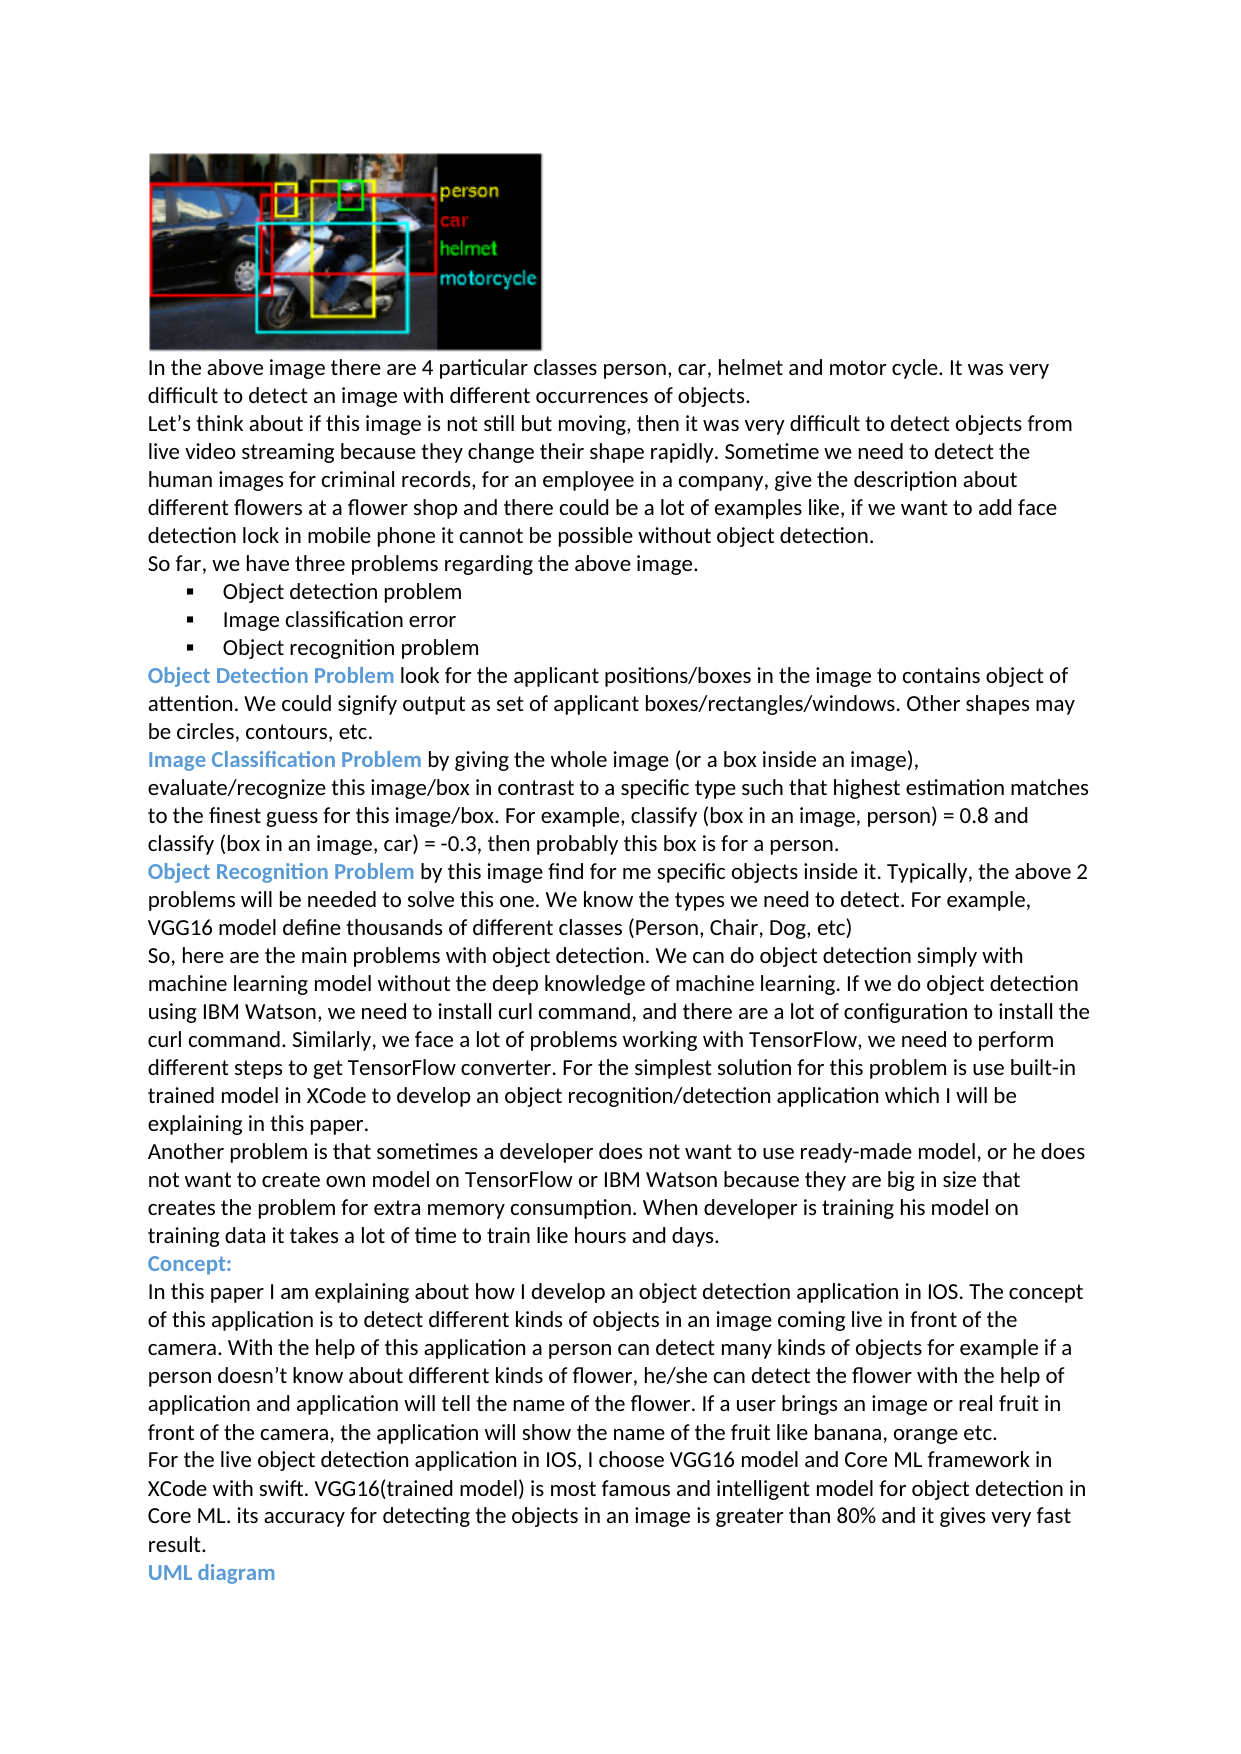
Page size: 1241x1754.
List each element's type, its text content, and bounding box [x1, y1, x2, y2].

text In the above image there are 4 particular classes person, car, helmet and motor cycle. It was very difficult to detect an image with different occurrences of objects. [148, 353, 1093, 409]
text For the live object detection application in IOS, I choose VGG16 model and Core ML framework in XCode with swift. VGG16(trained model) is most famous and intelligent model for object detection in Core ML. its accuracy for detecting the objects in an image is greater than 80% and it gives very fast result. [148, 1446, 1093, 1558]
list Object detection problem [185, 577, 1093, 605]
text So, here are the main problems with object detection. We can do object detection simply with machine learning model without the deep knowledge of machine learning. If we do object detection using IBM Watson, we need to install curl command, and there are a lot of configuration to install the curl command. Similarly, we face a lot of problems working with TensorFlow, we need to perform different steps to get TensorFlow converter. For the simplest solution for this problem is use built-in trained model in XCode to develop an object recognition/detection application which I will be explaining in this paper. [148, 941, 1093, 1137]
text Object Detection Problem look for the applicant positions/boxes in the image to contains object of attention. We could signify output as set of applicant boxes/rectangles/windows. Other shapes may be circles, contours, etc. [148, 661, 1093, 745]
list Object recognition problem [185, 633, 1093, 661]
text Object Recognition Problem by this image find for me specific objects inside it. Typically, the above 2 problems will be needed to solve this one. We know the types we need to detect. For example, VGG16 model define thousands of different classes (Person, Chair, Dog, etc) [148, 857, 1093, 941]
text In this paper I am explaining about how I develop an object detection application in IOS. The concept of this application is to detect different kinds of objects in an image coming live in front of the camera. With the help of this application a person can detect many kinds of objects for example if a person doesn’t know about different kinds of flower, he/she can detect the flower with the help of application and application will tell the name of the flower. If a user brings an image or real fruit in front of the camera, the application will show the name of the fruit like banana, orange etc. [148, 1277, 1093, 1446]
text Image Classification Problem by giving the whole image (or a box inside an image), evaluate/recognize this image/box in contrast to a specific type such that highest estimation matches to the finest guess for this image/box. For example, classify (box in an image, person) = 0.8 and classify (box in an image, car) = -0.3, then probably this box is for a person. [148, 745, 1093, 857]
text Let’s think about if this image is not still but moving, then it was very difficult to detect objects from live video streaming because they change their shape rapidly. Sometime we need to detect the human images for criminal records, for an employee in a company, give the description about different flowers at a flower shop and there could be a lot of examples like, if we want to add face detection lock in mobile phone it cannot be possible without object detection. [148, 409, 1093, 549]
text Another problem is that sometimes a developer does not want to use ready-made model, or he does not want to create own model on TensorFlow or IBM Watson because they are big in size that creates the problem for extra memory consumption. When developer is training his model on training data it takes a lot of time to train like hours and days. [148, 1137, 1093, 1249]
text Concept: [148, 1249, 1093, 1277]
text So far, we have three problems regarding the above image. [148, 549, 1093, 577]
list Image classification error [185, 605, 1093, 633]
text UML diagram [148, 1558, 1093, 1586]
